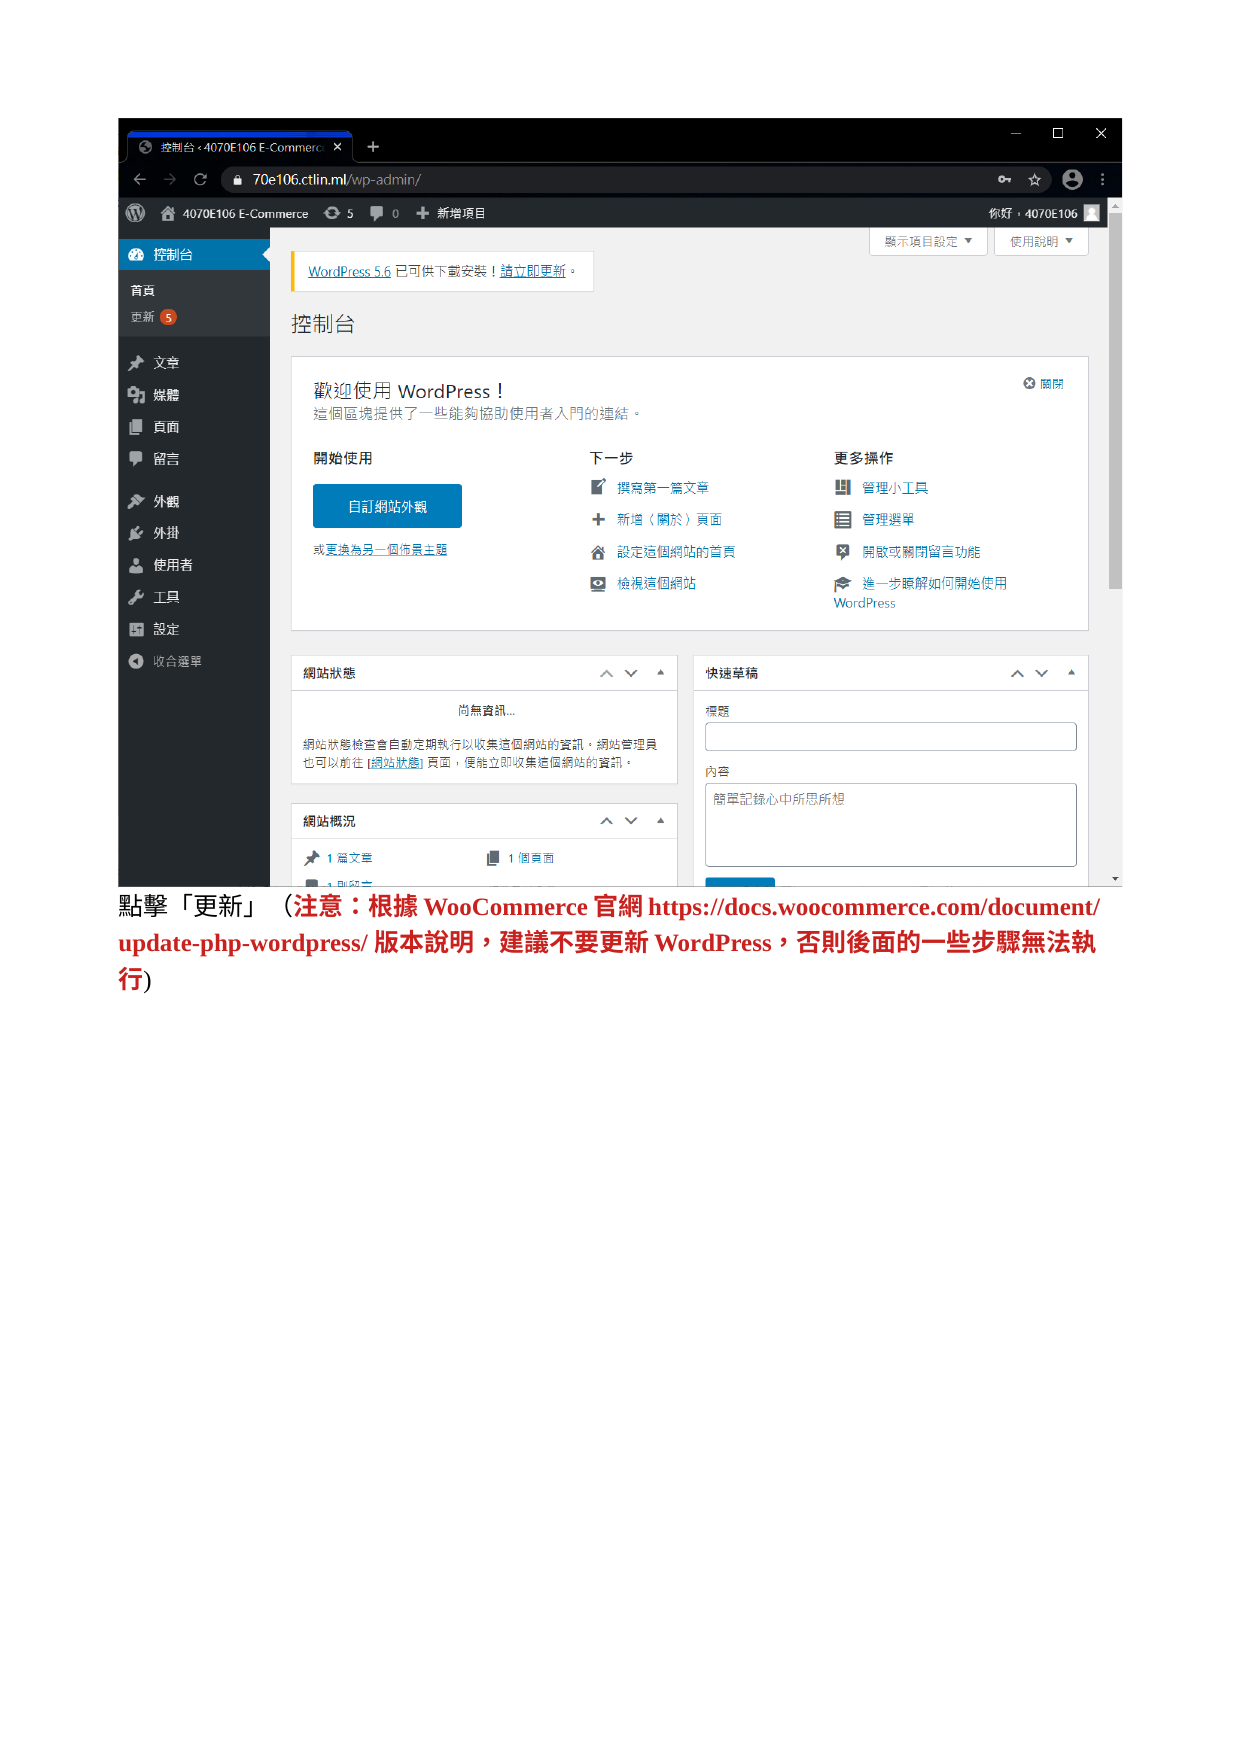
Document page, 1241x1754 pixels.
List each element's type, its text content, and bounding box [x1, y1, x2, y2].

text 點擊「更新」（注意：根據WooCommerce官網https://docs.woocommerce.com/document/update-php-wordpress/ 版本說明，建議不要更新WordPress，否則後面的一些步驟無法執行) [118, 887, 1122, 995]
